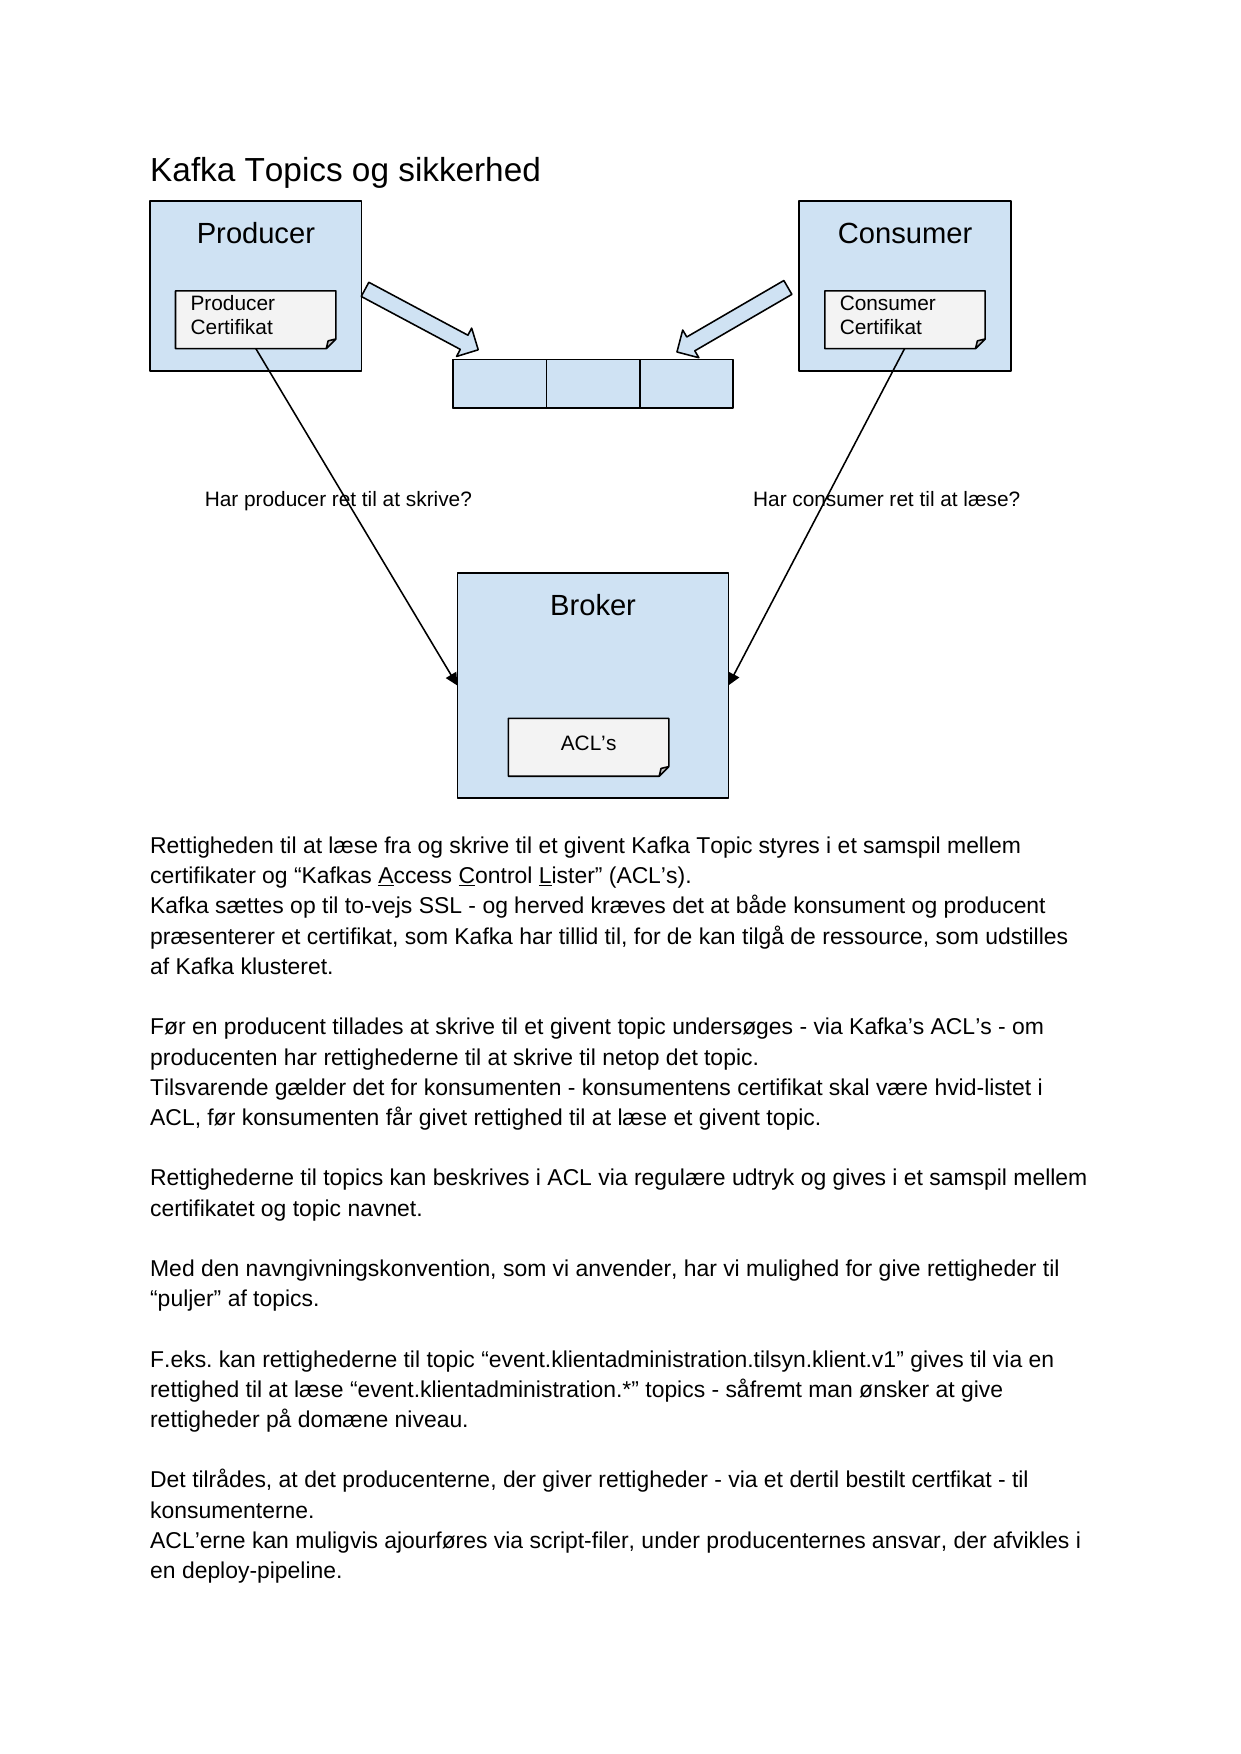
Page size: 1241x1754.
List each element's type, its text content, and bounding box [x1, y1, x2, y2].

text Tilsvarende gælder det for konsumenten - konsumentens certifikat skal være hvid-listet i ACL, før konsumenten får givet rettighed til at læse et givent topic. [150, 1074, 1090, 1130]
text Før en producent tillades at skrive til et givent topic undersøges - via Kafka’s ACL’s - om producenten har rettighederne til at skrive til netop det topic. [150, 1013, 1090, 1070]
text ACL’erne kan muligvis ajourføres via script-filer, under producenternes ansvar, der afvikles i en deploy-pipeline. [150, 1527, 1090, 1583]
text Kafka sættes op til to-vejs SSL - og herved kræves det at både konsument og producent præsenterer et certifikat, som Kafka har tillid til, for de kan tilgå de ressource, som udstilles af Kafka klusteret. [150, 892, 1090, 979]
text Rettigheden til at læse fra og skrive til et givent Kafka Topic styres i et samspil mellem certifikater og “Kafkas Access Control Lister” (ACL’s). [150, 832, 1090, 888]
text Med den navngivningskonvention, som vi anvender, har vi mulighed for give rettigheder til “puljer” af topics. [150, 1255, 1090, 1311]
text Rettighederne til topics kan beskrives i ACL via regulære udtryk og gives i et samspil mellem certifikatet og topic navnet. [150, 1164, 1090, 1221]
text F.eks. kan rettighederne til topic “event.klientadministration.tilsyn.klient.v1” gives til via en rettighed til at læse “event.klientadministration.*” topics - såfremt man ønsker at give rettigheder på domæne niveau. [150, 1346, 1090, 1432]
text Det tilrådes, at det producenterne, der giver rettigheder - via et dertil bestilt certfikat - til konsumenterne. [150, 1466, 1090, 1523]
subtitle Kafka Topics og sikkerhed [150, 150, 1090, 188]
